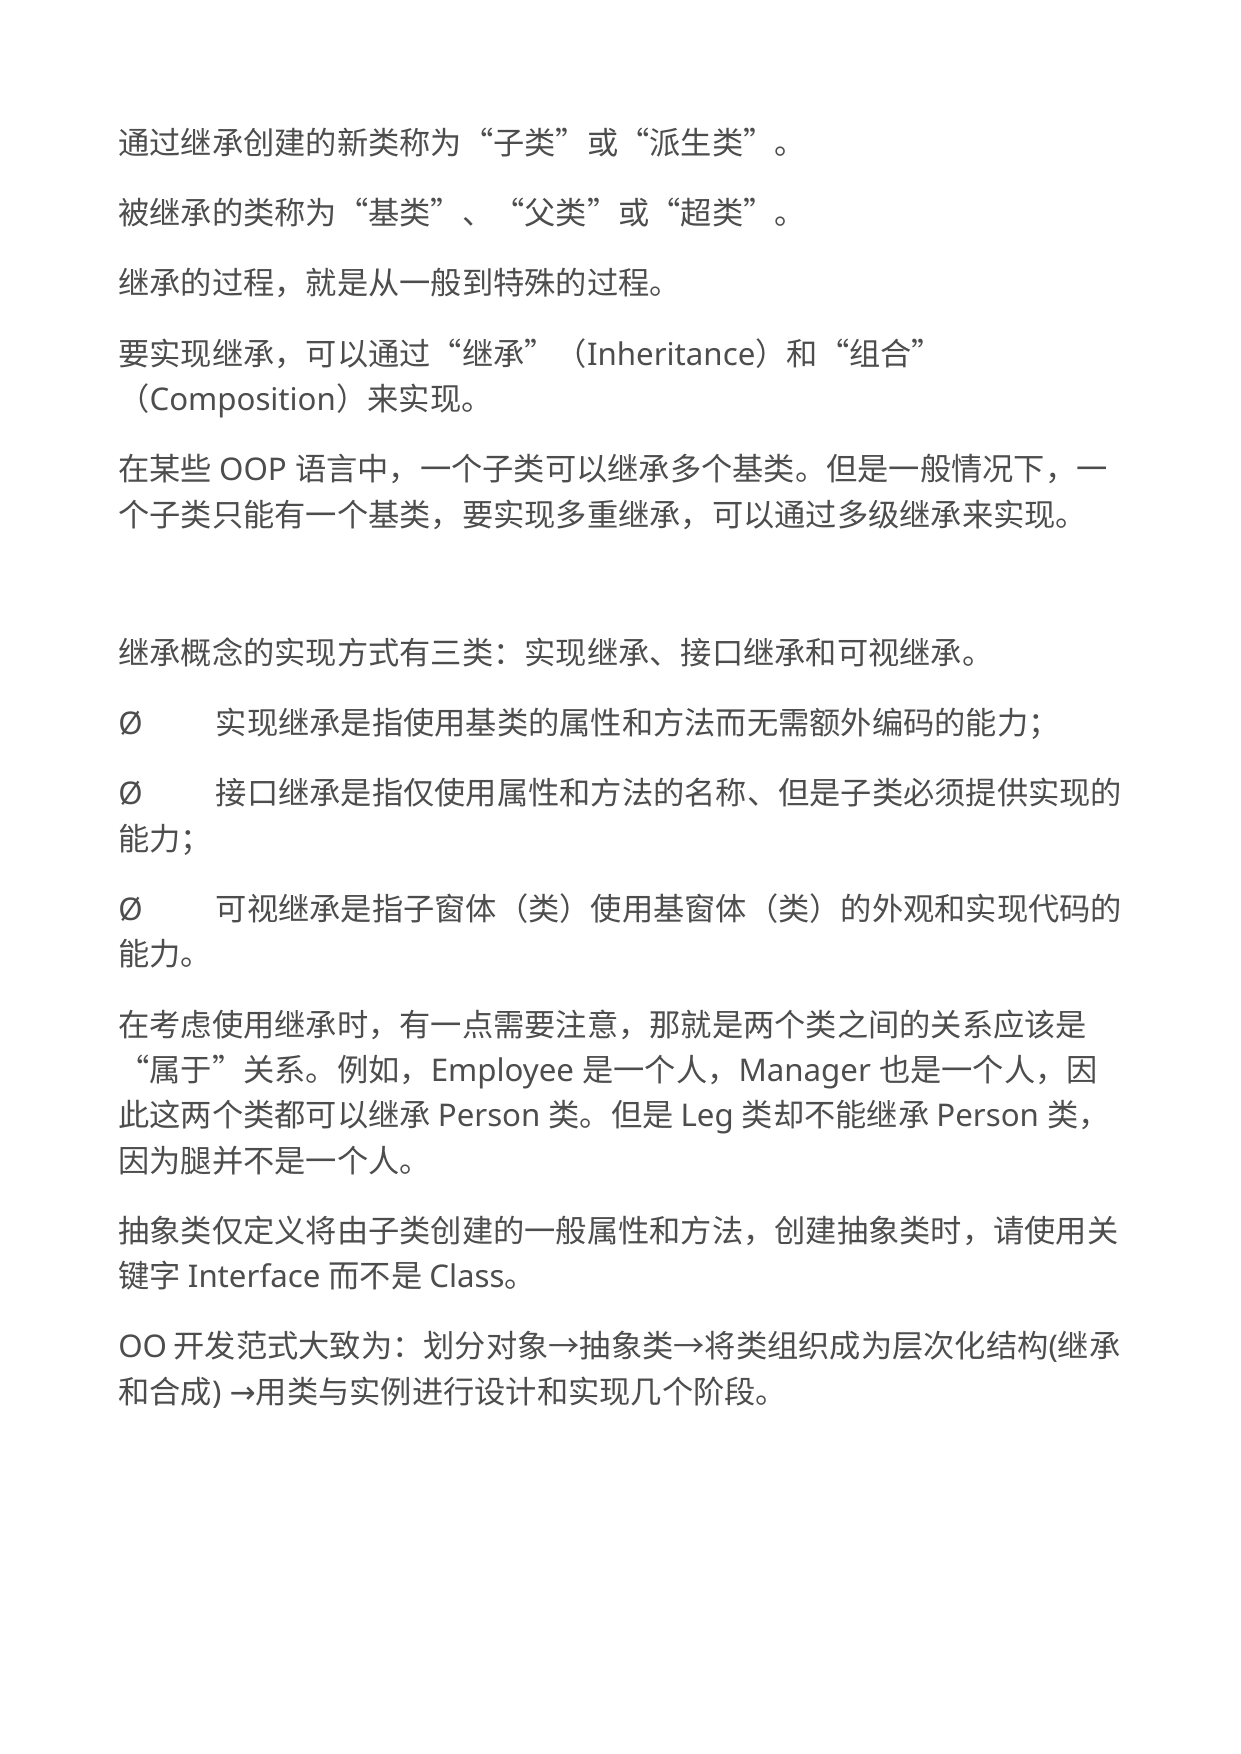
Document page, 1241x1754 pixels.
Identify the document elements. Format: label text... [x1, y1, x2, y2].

text 抽象类仅定义将由子类创建的一般属性和方法，创建抽象类时，请使用关键字 Interface 而不是 Class。 [118, 1206, 1122, 1297]
text Ø 可视继承是指子窗体（类）使用基窗体（类）的外观和实现代码的能力。 [118, 884, 1122, 975]
text 继承的过程，就是从一般到特殊的过程。 [118, 258, 1122, 304]
text 在某些 OOP 语言中，一个子类可以继承多个基类。但是一般情况下，一个子类只能有一个基类，要实现多重继承，可以通过多级继承来实现。 [118, 444, 1122, 535]
text OO开发范式大致为：划分对象→抽象类→将类组织成为层次化结构(继承和合成) →用类与实例进行设计和实现几个阶段。 [118, 1322, 1122, 1412]
text 要实现继承，可以通过“继承”（Inheritance）和“组合”（Composition）来实现。 [118, 329, 1122, 419]
text Ø 接口继承是指仅使用属性和方法的名称、但是子类必须提供实现的能力； [118, 768, 1122, 859]
text Ø 实现继承是指使用基类的属性和方法而无需额外编码的能力； [118, 698, 1122, 743]
text 通过继承创建的新类称为“子类”或“派生类”。 [118, 118, 1122, 163]
text 被继承的类称为“基类”、“父类”或“超类”。 [118, 188, 1122, 233]
text 在考虑使用继承时，有一点需要注意，那就是两个类之间的关系应该是“属于”关系。例如，Employee 是一个人，Manager 也是一个人，因此这两个类都可以继承 Person 类。但是 Leg 类却不能继承 Person 类，因为腿并不是一个人。 [118, 1000, 1122, 1181]
text 继承概念的实现方式有三类：实现继承、接口继承和可视继承。 [118, 628, 1122, 673]
